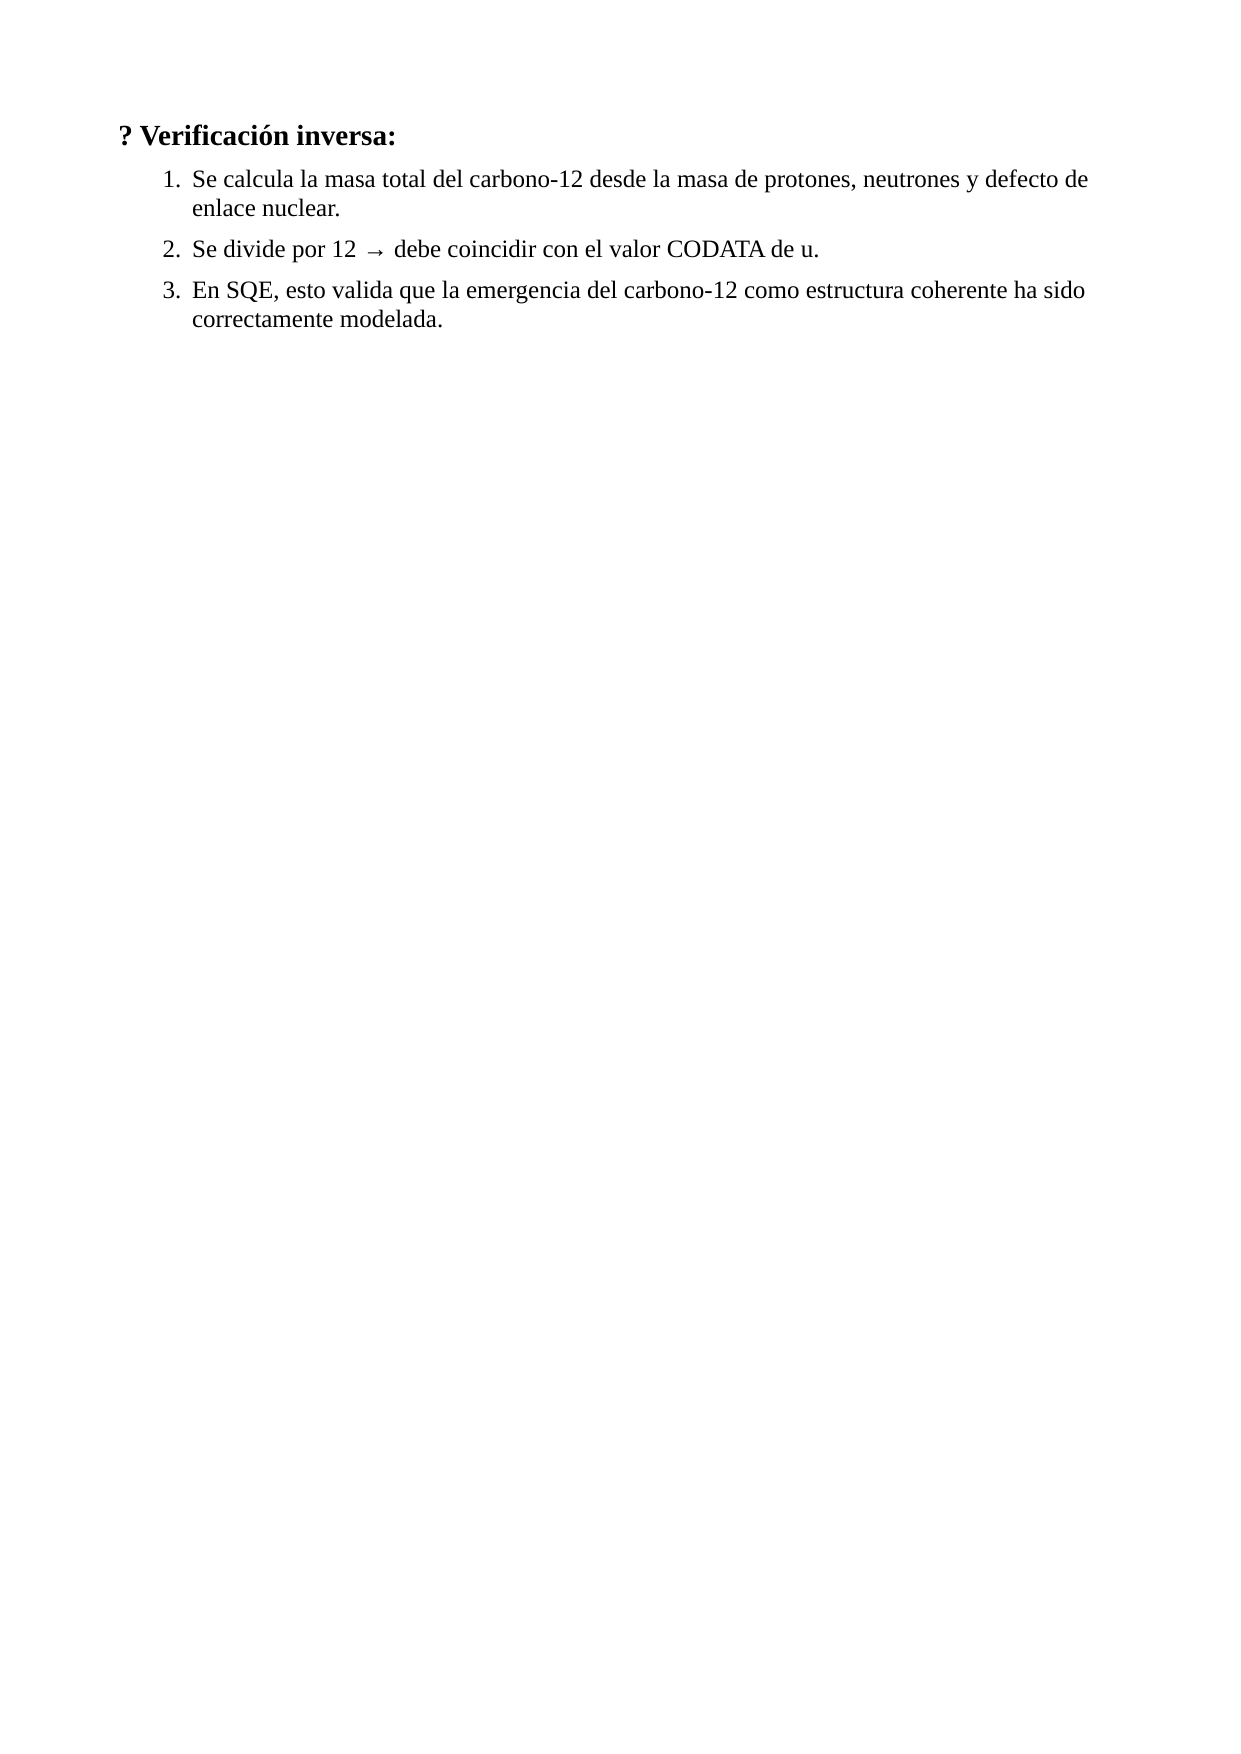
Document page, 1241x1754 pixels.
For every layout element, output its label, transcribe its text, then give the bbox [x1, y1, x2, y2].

subtitle ? Verificación inversa: [118, 118, 1122, 152]
list Se divide por 12 → debe coincidir con el valor CODATA de u. [162, 234, 1122, 263]
list Se calcula la masa total del carbono-12 desde la masa de protones, neutrones y defecto de enlace nuclear. [162, 164, 1122, 222]
list En SQE, esto valida que la emergencia del carbono-12 como estructura coherente ha sido correctamente modelada. [162, 275, 1122, 333]
